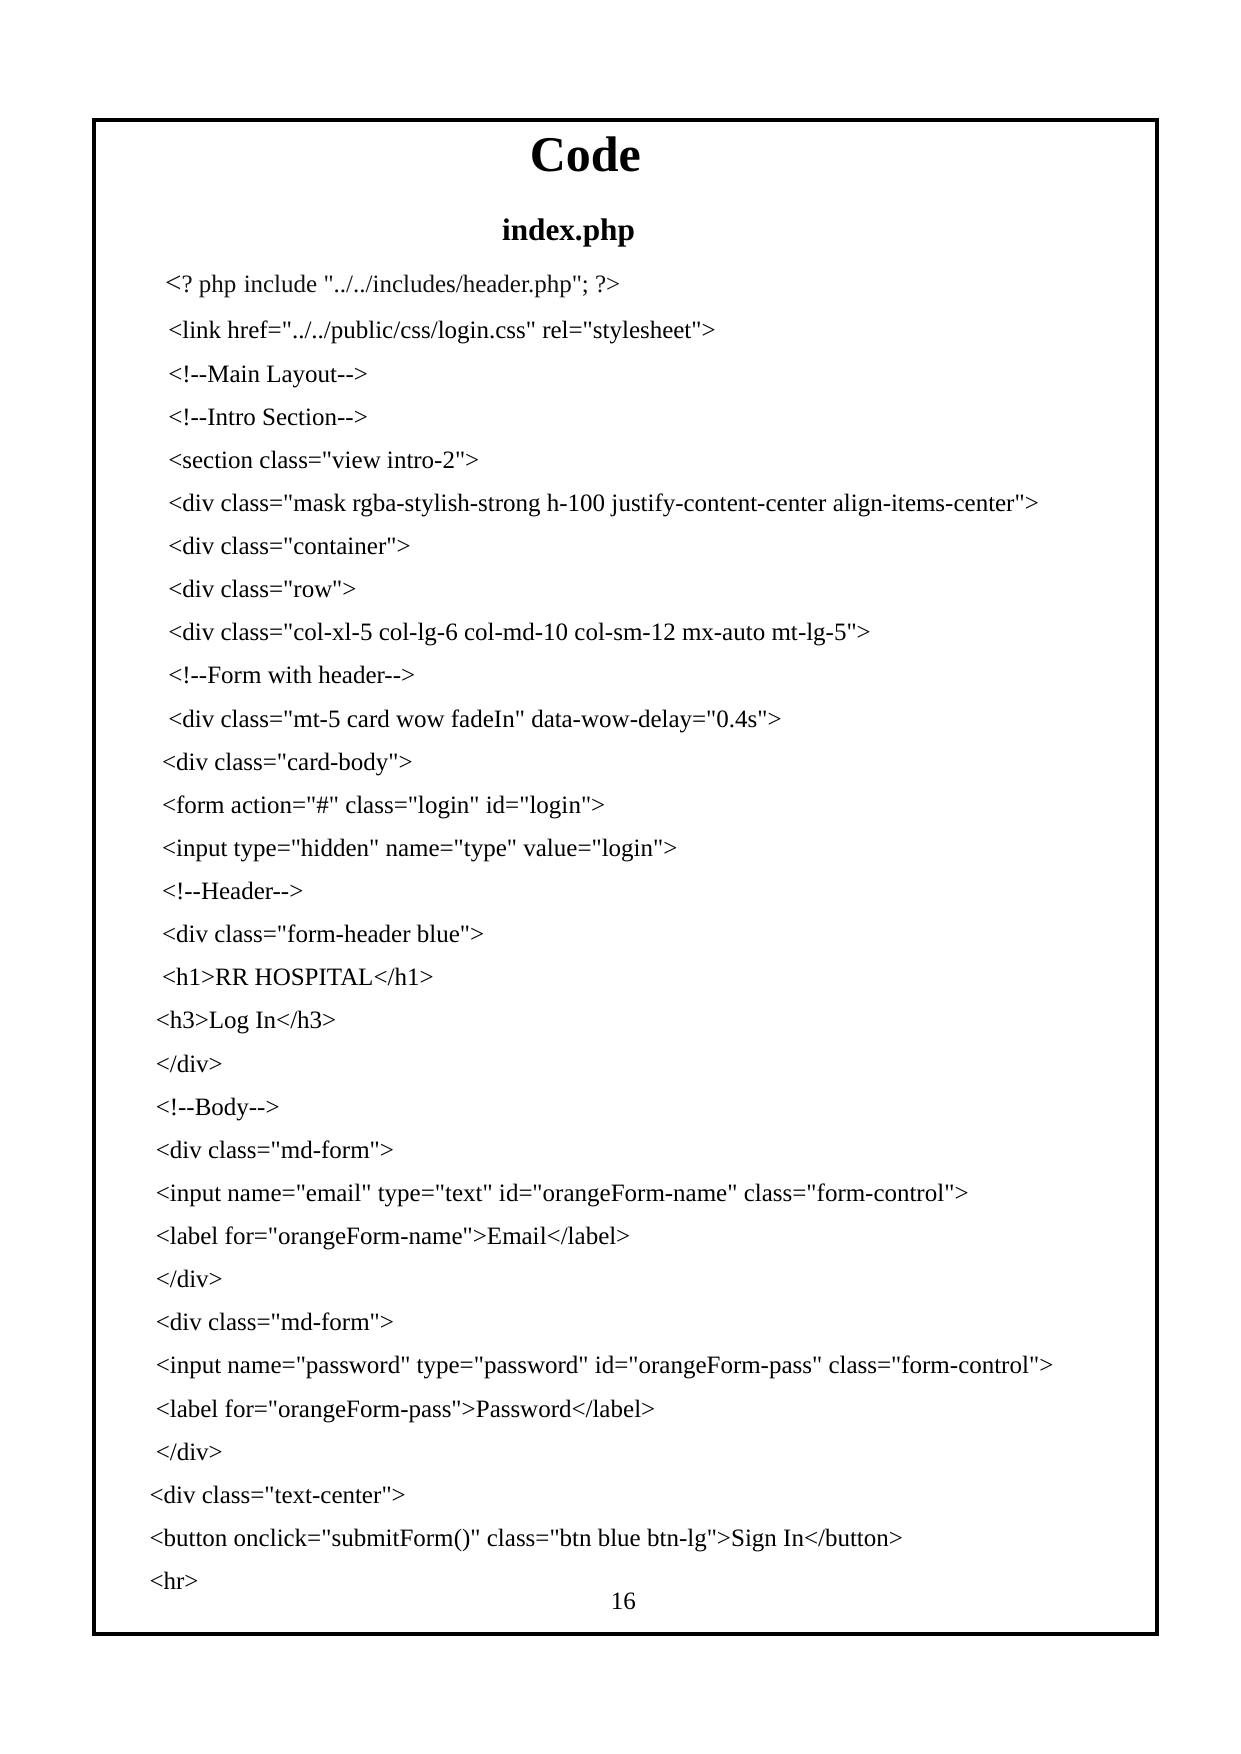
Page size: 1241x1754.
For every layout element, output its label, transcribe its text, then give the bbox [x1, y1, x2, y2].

text <label for="orangeForm-name">Email</label> [99, 1221, 1146, 1250]
text <input name="password" type="password" id="orangeForm-pass" class="form-control"> [99, 1351, 1146, 1379]
text </div> [99, 1264, 1146, 1293]
text <div class="mask rgba-stylish-strong h-100 justify-content-center align-items-center"> [99, 488, 1146, 517]
text <div class="text-center"> [99, 1480, 1146, 1509]
text <hr> [99, 1566, 1146, 1595]
text <div class="container"> [99, 531, 1146, 560]
text Code [99, 125, 1146, 183]
text </div> [99, 1437, 1146, 1466]
text <!--Main Layout--> [99, 359, 1146, 387]
text <h1>RR HOSPITAL</h1> [99, 962, 1146, 991]
text <div class="col-xl-5 col-lg-6 col-md-10 col-sm-12 mx-auto mt-lg-5"> [99, 617, 1146, 646]
text <label for="orangeForm-pass">Password</label> [99, 1394, 1146, 1422]
text <? php include "../../includes/header.php"; ?> [99, 265, 1146, 299]
text <input name="email" type="text" id="orangeForm-name" class="form-control"> [99, 1178, 1146, 1207]
text <!--Body--> [99, 1092, 1146, 1121]
text <div class="row"> [99, 574, 1146, 603]
text <div class="mt-5 card wow fadeIn" data-wow-delay="0.4s"> [99, 704, 1146, 732]
text <link href="../../public/css/login.css" rel="stylesheet"> [99, 316, 1146, 344]
text <div class="md-form"> [99, 1135, 1146, 1164]
text <div class="md-form"> [99, 1307, 1146, 1336]
text <div class="form-header blue"> [99, 919, 1146, 948]
text <!--Intro Section--> [99, 402, 1146, 431]
text <input type="hidden" name="type" value="login"> [99, 833, 1146, 862]
text <button onclick="submitForm()" class="btn blue btn-lg">Sign In</button> [99, 1523, 1146, 1552]
text </div> [99, 1049, 1146, 1077]
text <!--Header--> [99, 876, 1146, 905]
text <form action="#" class="login" id="login"> [99, 790, 1146, 819]
text <section class="view intro-2"> [99, 445, 1146, 474]
text index.php [99, 211, 1146, 247]
text <div class="card-body"> [99, 747, 1146, 776]
text <!--Form with header--> [99, 661, 1146, 689]
text <h3>Log In</h3> [99, 1006, 1146, 1034]
